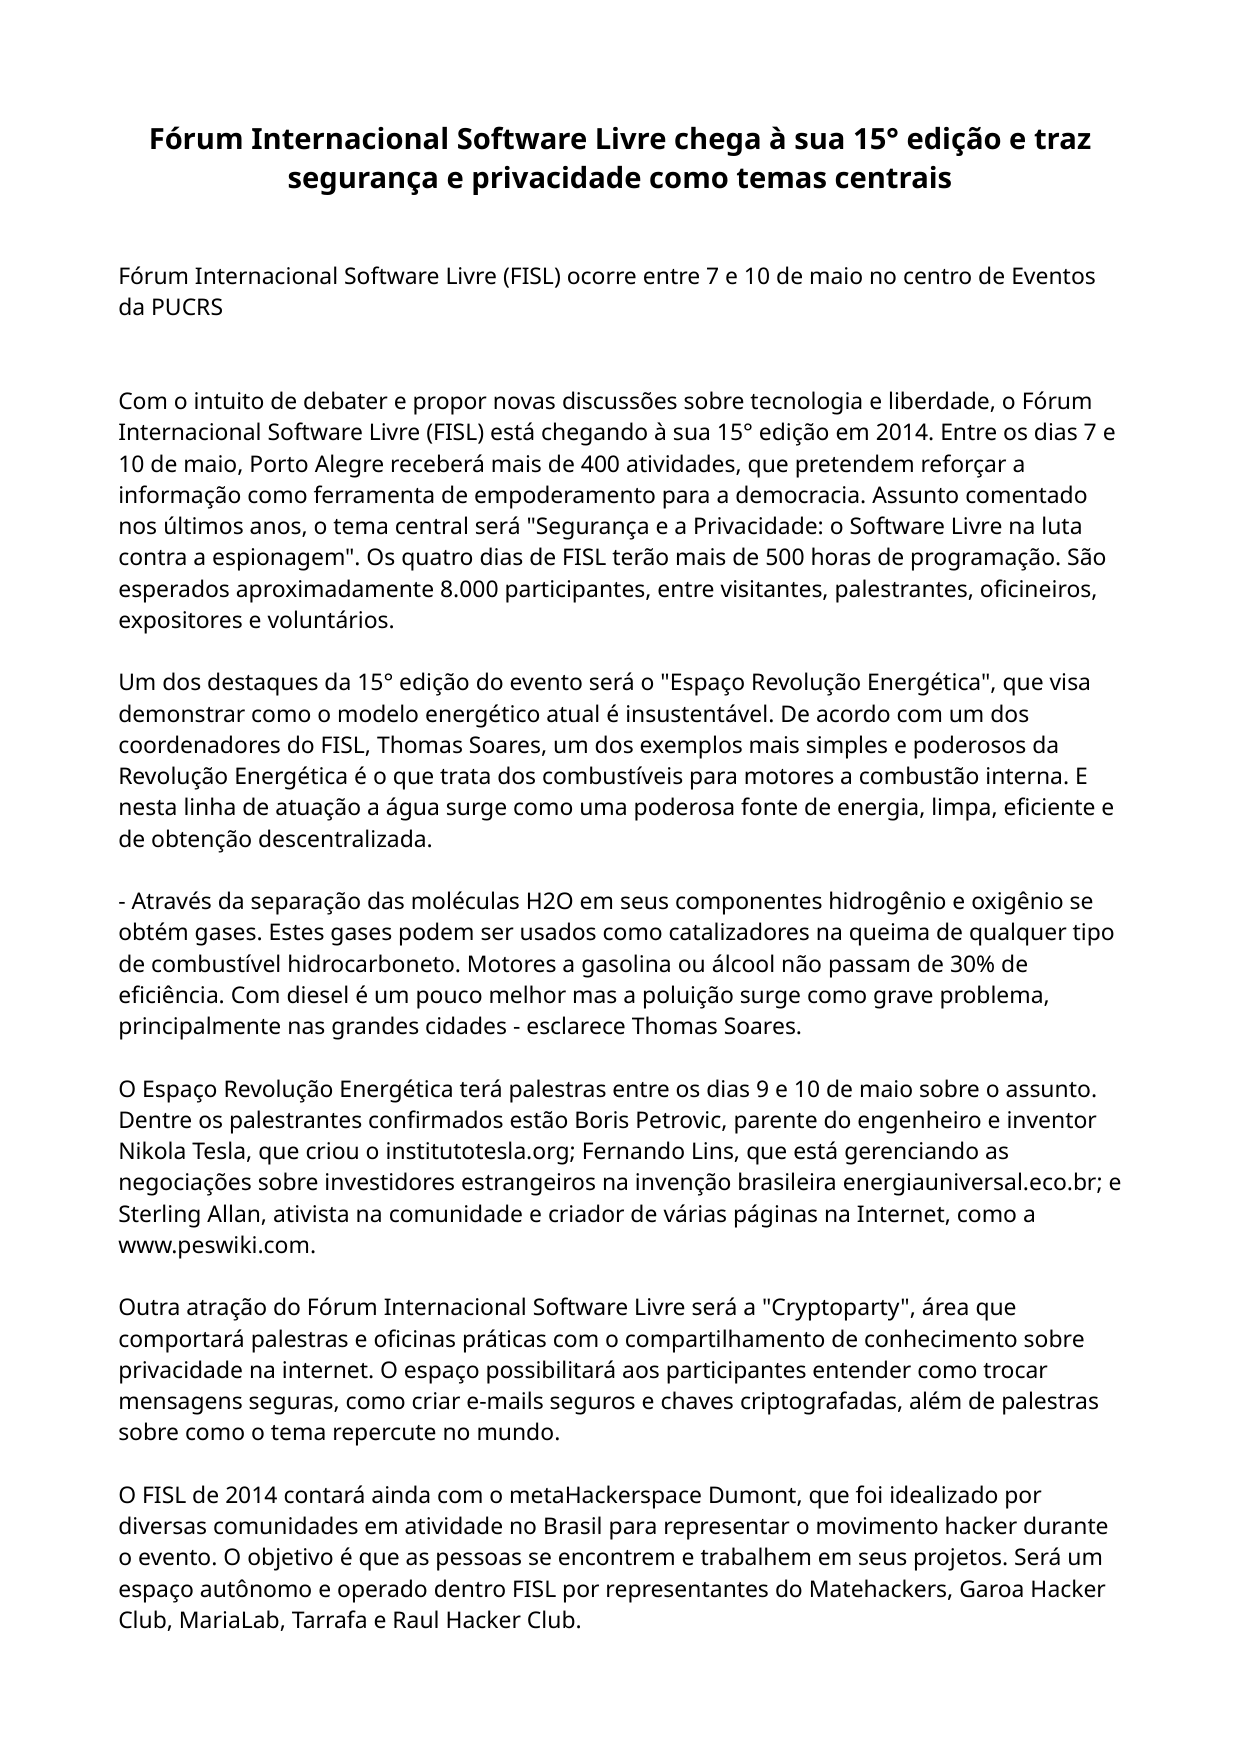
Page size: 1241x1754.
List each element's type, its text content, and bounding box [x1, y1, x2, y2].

text O Espaço Revolução Energética terá palestras entre os dias 9 e 10 de maio sobre o assunto. Dentre os palestrantes confirmados estão Boris Petrovic, parente do engenheiro e inventor Nikola Tesla, que criou o institutotesla.org; Fernando Lins, que está gerenciando as negociações sobre investidores estrangeiros na invenção brasileira energiauniversal.eco.br; e Sterling Allan, ativista na comunidade e criador de várias páginas na Internet, como a www.peswiki.com. [118, 1072, 1122, 1260]
text Um dos destaques da 15° edição do evento será o "Espaço Revolução Energética", que visa demonstrar como o modelo energético atual é insustentável. De acordo com um dos coordenadores do FISL, Thomas Soares, um dos exemplos mais simples e poderosos da Revolução Energética é o que trata dos combustíveis para motores a combustão interna. E nesta linha de atuação a água surge como uma poderosa fonte de energia, limpa, eficiente e de obtenção descentralizada. [118, 666, 1122, 854]
text Fórum Internacional Software Livre chega à sua 15° edição e traz segurança e privacidade como temas centrais [118, 118, 1122, 197]
text - Através da separação das moléculas H2O em seus componentes hidrogênio e oxigênio se obtém gases. Estes gases podem ser usados como catalizadores na queima de qualquer tipo de combustível hidrocarboneto. Motores a gasolina ou álcool não passam de 30% de eficiência. Com diesel é um pouco melhor mas a poluição surge como grave problema, principalmente nas grandes cidades - esclarece Thomas Soares. [118, 885, 1122, 1041]
text O FISL de 2014 contará ainda com o metaHackerspace Dumont, que foi idealizado por diversas comunidades em atividade no Brasil para representar o movimento hacker durante o evento. O objetivo é que as pessoas se encontrem e trabalhem em seus projetos. Será um espaço autônomo e operado dentro FISL por representantes do Matehackers, Garoa Hacker Club, MariaLab, Tarrafa e Raul Hacker Club. [118, 1479, 1122, 1635]
text Fórum Internacional Software Livre (FISL) ocorre entre 7 e 10 de maio no centro de Eventos da PUCRS [118, 260, 1122, 322]
text Outra atração do Fórum Internacional Software Livre será a "Cryptoparty", área que comportará palestras e oficinas práticas com o compartilhamento de conhecimento sobre privacidade na internet. O espaço possibilitará aos participantes entender como trocar mensagens seguras, como criar e-mails seguros e chaves criptografadas, além de palestras sobre como o tema repercute no mundo. [118, 1291, 1122, 1447]
text Com o intuito de debater e propor novas discussões sobre tecnologia e liberdade, o Fórum Internacional Software Livre (FISL) está chegando à sua 15° edição em 2014. Entre os dias 7 e 10 de maio, Porto Alegre receberá mais de 400 atividades, que pretendem reforçar a informação como ferramenta de empoderamento para a democracia. Assunto comentado nos últimos anos, o tema central será "Segurança e a Privacidade: o Software Livre na luta contra a espionagem". Os quatro dias de FISL terão mais de 500 horas de programação. São esperados aproximadamente 8.000 participantes, entre visitantes, palestrantes, oficineiros, expositores e voluntários. [118, 385, 1122, 635]
